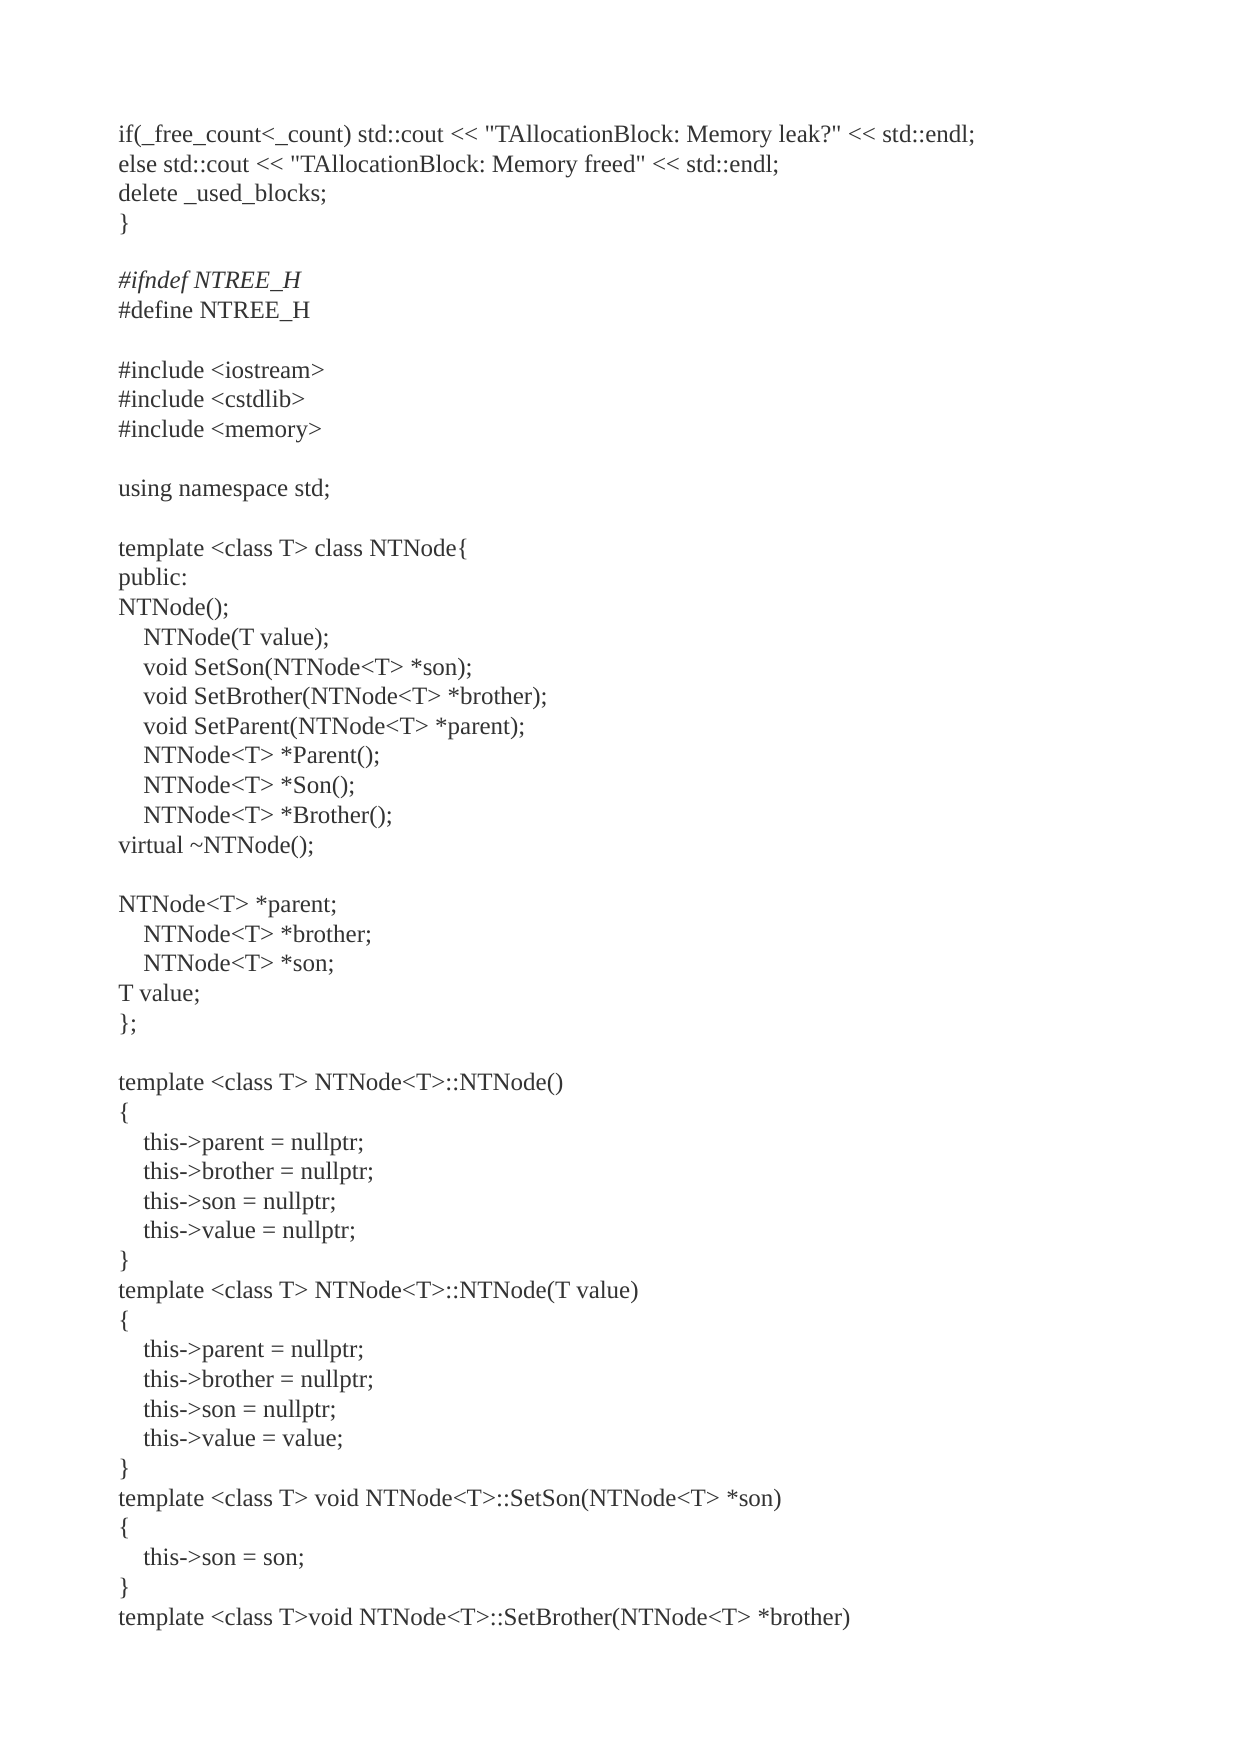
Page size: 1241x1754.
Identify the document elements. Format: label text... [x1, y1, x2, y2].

text void SetSon(NTNode<T> *son); [118, 651, 1122, 680]
text template <class T> void NTNode<T>::SetSon(NTNode<T> *son) [118, 1482, 1122, 1512]
text } [118, 207, 1122, 237]
text NTNode<T> *Brother(); [118, 799, 1122, 829]
text NTNode<T> *Son(); [118, 769, 1122, 799]
text #include <memory> [118, 413, 1122, 443]
text this->son = nullptr; [118, 1185, 1122, 1215]
text NTNode(T value); [118, 621, 1122, 651]
text { [118, 1512, 1122, 1541]
text } [118, 1244, 1122, 1274]
text void SetParent(NTNode<T> *parent); [118, 710, 1122, 740]
text this->brother = nullptr; [118, 1155, 1122, 1185]
text } [118, 1452, 1122, 1482]
text virtual ~NTNode(); [118, 829, 1122, 858]
text this->son = nullptr; [118, 1393, 1122, 1422]
text delete _used_blocks; [118, 177, 1122, 207]
text this->brother = nullptr; [118, 1363, 1122, 1393]
text #ifndef NTREE_H [118, 266, 1122, 294]
text void SetBrother(NTNode<T> *brother); [118, 680, 1122, 710]
text template <class T> NTNode<T>::NTNode(T value) [118, 1274, 1122, 1304]
text NTNode<T> *son; [118, 947, 1122, 977]
text { [118, 1096, 1122, 1126]
text public: [118, 562, 1122, 591]
text else std::cout << "TAllocationBlock: Memory freed" << std::endl; [118, 148, 1122, 177]
text this->son = son; [118, 1541, 1122, 1571]
text T value; [118, 977, 1122, 1007]
text using namespace std; [118, 472, 1122, 502]
text NTNode(); [118, 591, 1122, 621]
text template <class T> NTNode<T>::NTNode() [118, 1066, 1122, 1096]
text if(_free_count<_count) std::cout << "TAllocationBlock: Memory leak?" << std::endl; [118, 118, 1122, 148]
text template <class T> class NTNode{ [118, 532, 1122, 562]
text { [118, 1304, 1122, 1333]
text #include <cstdlib> [118, 383, 1122, 413]
text this->parent = nullptr; [118, 1333, 1122, 1363]
text this->value = value; [118, 1422, 1122, 1452]
text #define NTREE_H [118, 294, 1122, 324]
text NTNode<T> *brother; [118, 918, 1122, 947]
text this->value = nullptr; [118, 1215, 1122, 1244]
text template <class T>void NTNode<T>::SetBrother(NTNode<T> *brother) [118, 1601, 1122, 1630]
text NTNode<T> *Parent(); [118, 740, 1122, 769]
text } [118, 1571, 1122, 1601]
text this->parent = nullptr; [118, 1126, 1122, 1155]
text NTNode<T> *parent; [118, 888, 1122, 918]
text }; [118, 1007, 1122, 1037]
text #include <iostream> [118, 354, 1122, 383]
